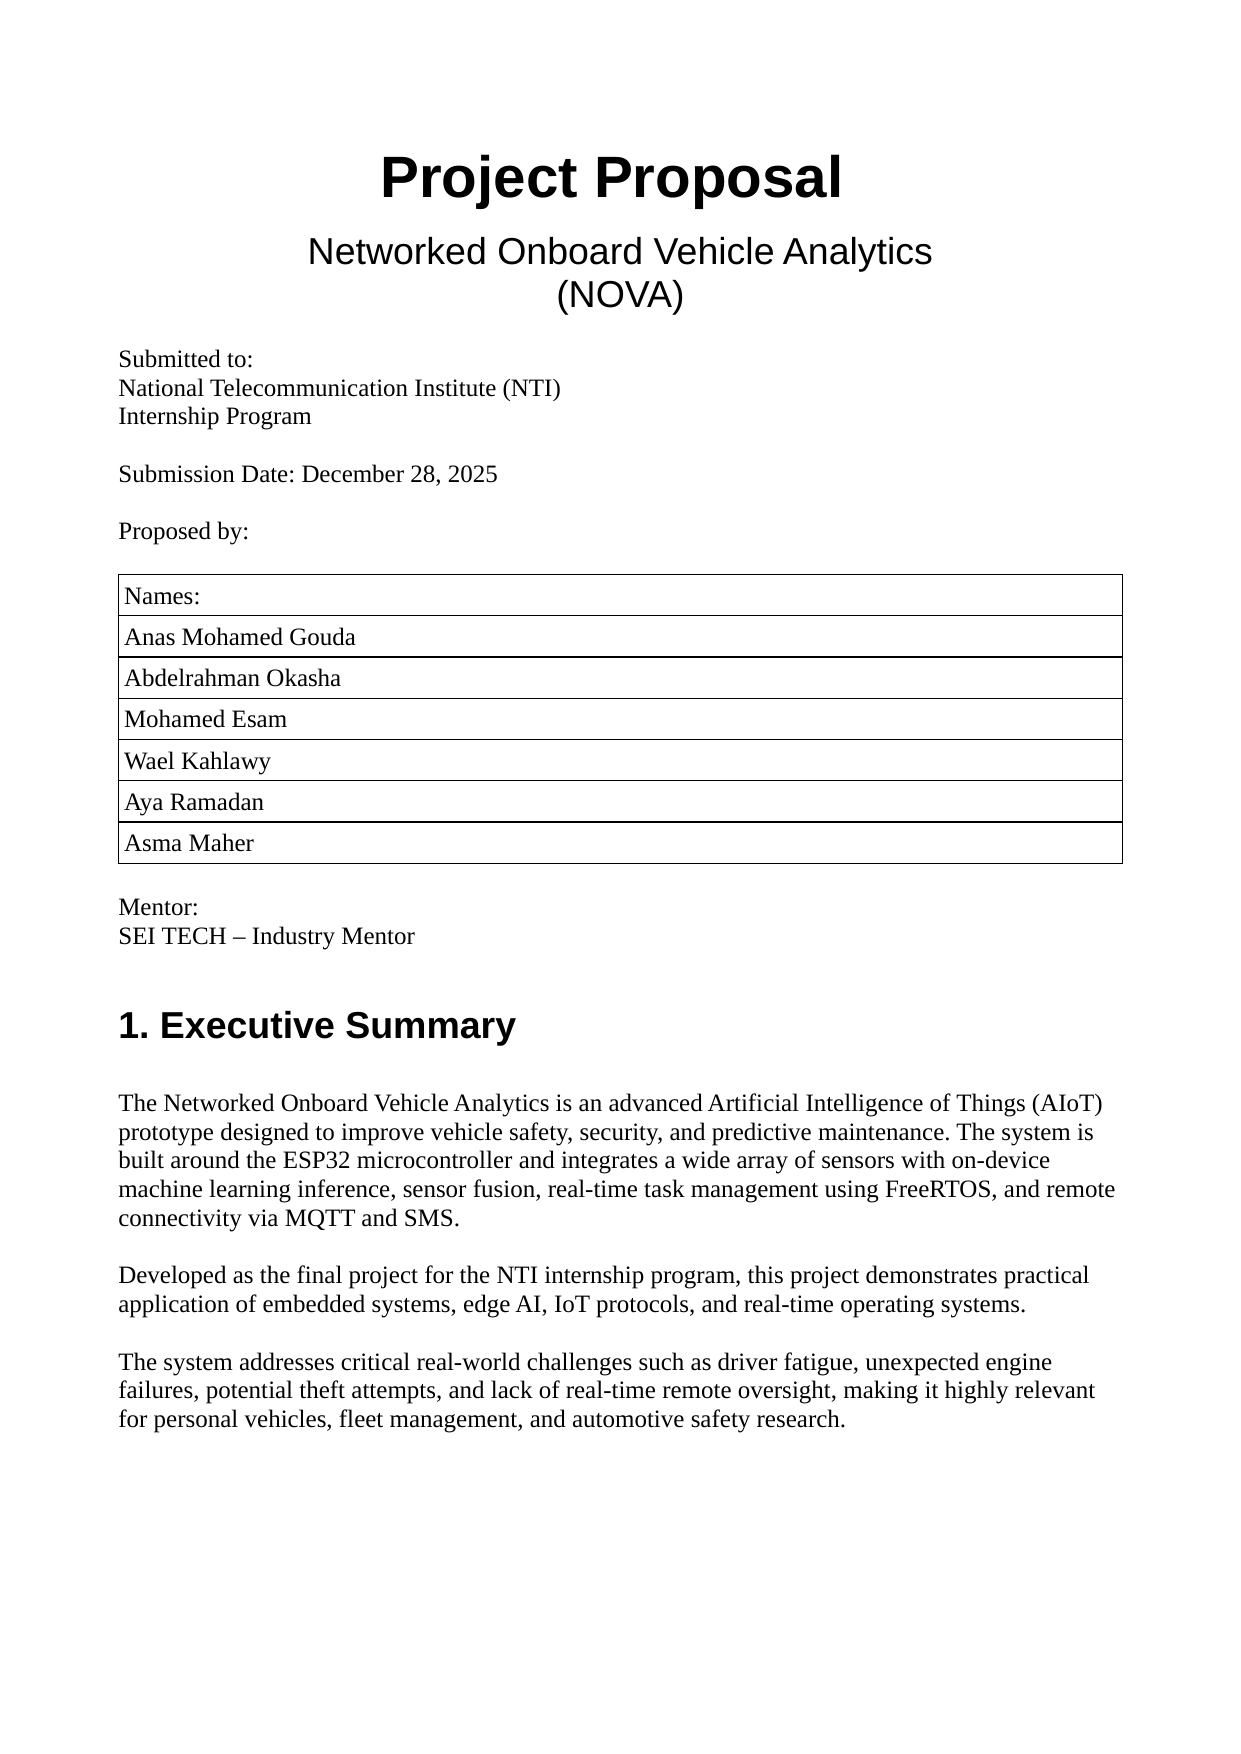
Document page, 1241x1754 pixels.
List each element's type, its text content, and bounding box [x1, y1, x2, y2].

table_cell Wael Kahlawy [119, 740, 1122, 780]
subtitle 1. Executive Summary [118, 1004, 1122, 1047]
text SEI TECH – Industry Mentor [118, 921, 1122, 950]
text National Telecommunication Institute (NTI) [118, 373, 1122, 401]
text Submission Date: December 28, 2025 [118, 459, 1122, 488]
text Mentor: [118, 892, 1122, 921]
text Internship Program [118, 401, 1122, 430]
table_header Names: [119, 575, 1122, 615]
table_cell Anas Mohamed Gouda [119, 616, 1122, 656]
title Project Proposal [118, 143, 1122, 210]
text The Networked Onboard Vehicle Analytics is an advanced Artificial Intelligence of Things (AIoT) prototype designed to improve vehicle safety, security, and predictive maintenance. The system is built around the ESP32 microcontroller and integrates a wide array of sensors with on-device machine learning inference, sensor fusion, real-time task management using FreeRTOS, and remote connectivity via MQTT and SMS. [118, 1088, 1122, 1232]
text Developed as the final project for the NTI internship program, this project demonstrates practical application of embedded systems, edge AI, IoT protocols, and real-time operating systems. [118, 1261, 1122, 1318]
text Submitted to: [118, 344, 1122, 373]
table_cell Abdelrahman Okasha [119, 658, 1122, 698]
subtitle Networked Onboard Vehicle Analytics (NOVA) [118, 229, 1122, 315]
text Proposed by: [118, 516, 1122, 545]
table_cell Asma Maher [119, 823, 1122, 863]
text The system addresses critical real-world challenges such as driver fatigue, unexpected engine failures, potential theft attempts, and lack of real-time remote oversight, making it highly relevant for personal vehicles, fleet management, and automotive safety research. [118, 1347, 1122, 1433]
table_cell Mohamed Esam [119, 699, 1122, 739]
table_cell Aya Ramadan [119, 781, 1122, 821]
